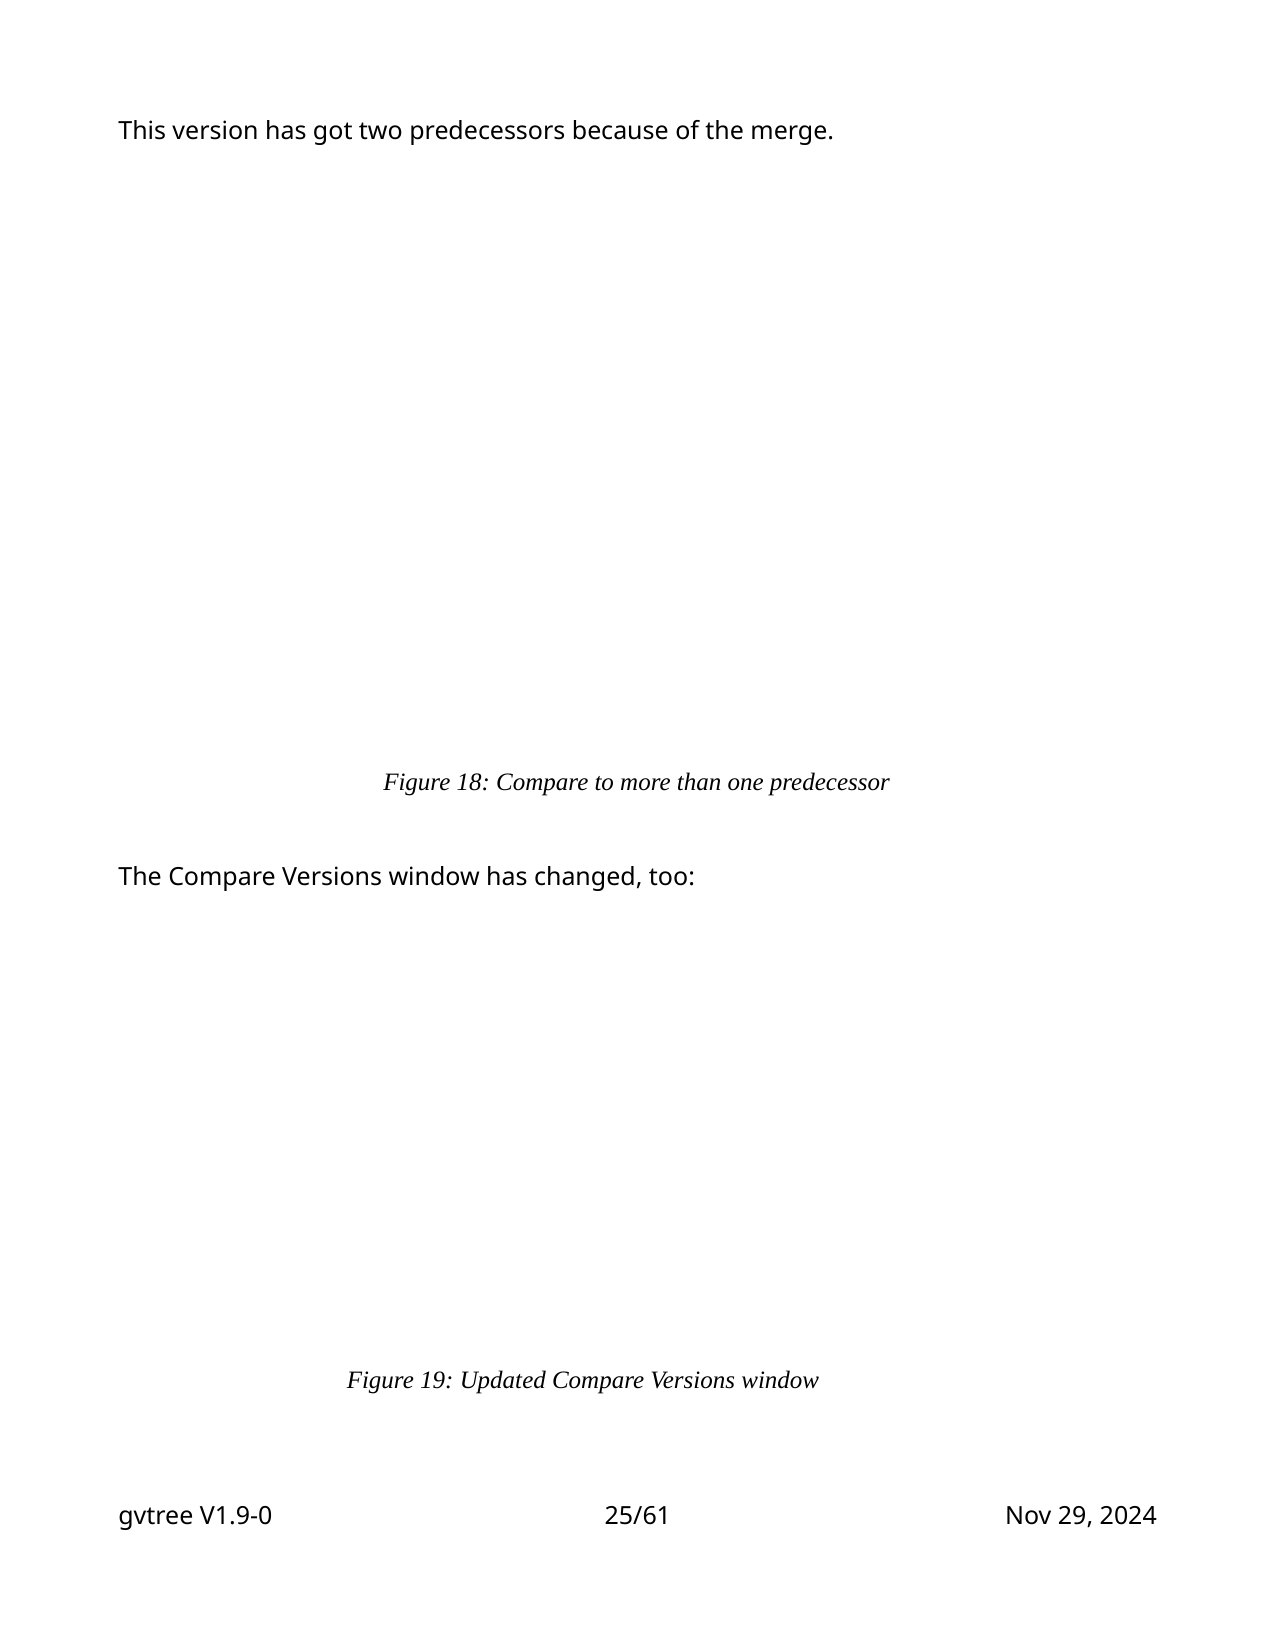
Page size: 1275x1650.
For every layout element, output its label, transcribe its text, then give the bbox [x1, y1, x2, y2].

text Figure 19: Updated Compare Versions window [347, 918, 928, 1393]
text Figure 18: Compare to more than one predecessor [227, 172, 1048, 795]
text The Compare Versions window has changed, too: [118, 864, 1157, 891]
text This version has got two predecessors because of the merge. [118, 118, 1157, 144]
